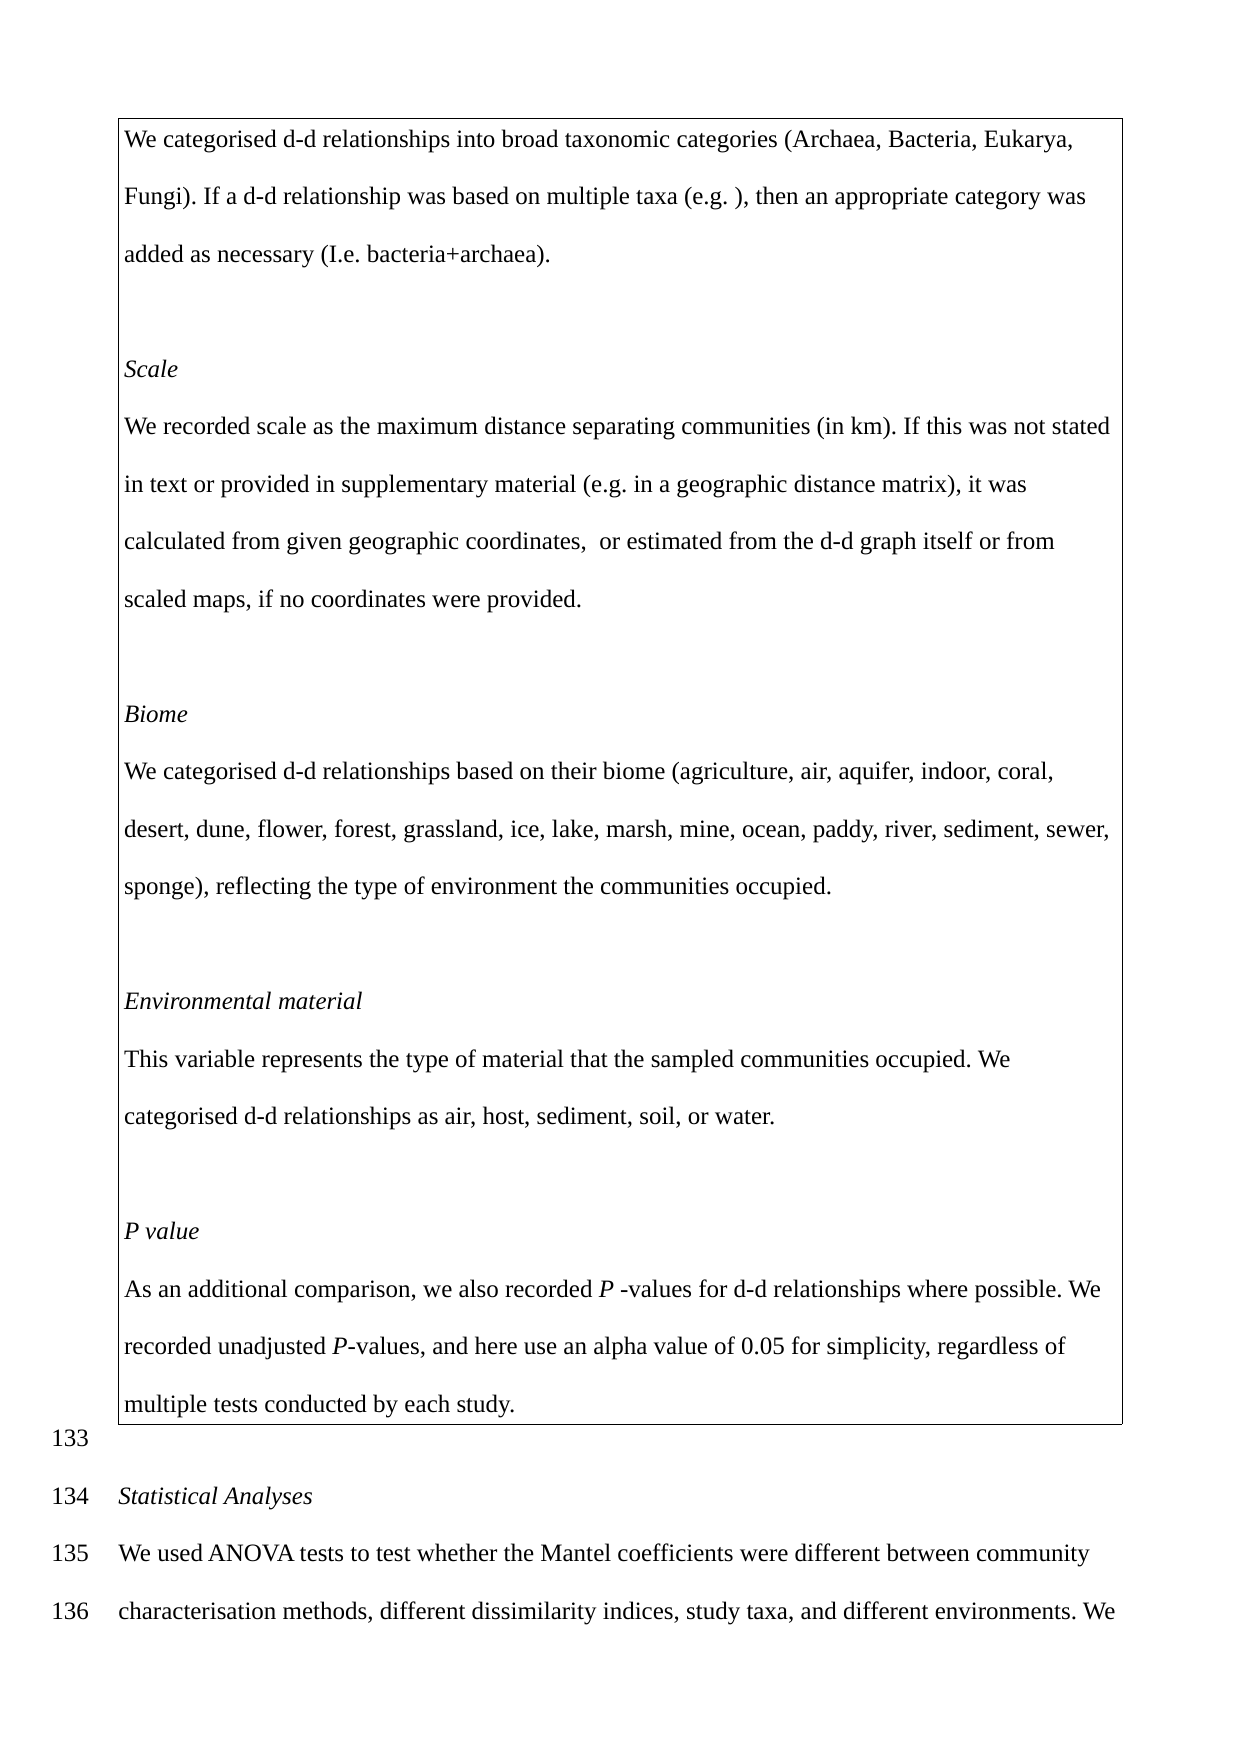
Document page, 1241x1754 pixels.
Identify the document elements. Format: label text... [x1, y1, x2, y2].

text We used ANOVA tests to test whether the Mantel coefficients were different between community characterisation methods, different dissimilarity indices, study taxa, and different environments. We [118, 1538, 1122, 1625]
text Statistical Analyses [118, 1481, 1122, 1510]
table_header We categorised d-d relationships into broad taxonomic categories (Archaea, Bacteria, Eukarya, Fungi). If a d-d relationship was based on multiple taxa (e.g. ), then an appropriate category was added as necessary (I.e. bacteria+archaea). Scale We recorded scale as the maximum distance separating communities (in km). If this was not stated in text or provided in supplementary material (e.g. in a geographic distance matrix), it was calculated from given geographic coordinates, or estimated from the d-d graph itself or from scaled maps, if no coordinates were provided. Biome We categorised d-d relationships based on their biome (agriculture, air, aquifer, indoor, coral, desert, dune, flower, forest, grassland, ice, lake, marsh, mine, ocean, paddy, river, sediment, sewer, sponge), reflecting the type of environment the communities occupied. Environmental material This variable represents the type of material that the sampled communities occupied. We categorised d-d relationships as air, host, sediment, soil, or water. P value As an additional comparison, we also recorded P -values for d-d relationships where possible. We recorded unadjusted P-values, and here use an alpha value of 0.05 for simplicity, regardless of multiple tests conducted by each study. [119, 119, 1122, 1423]
